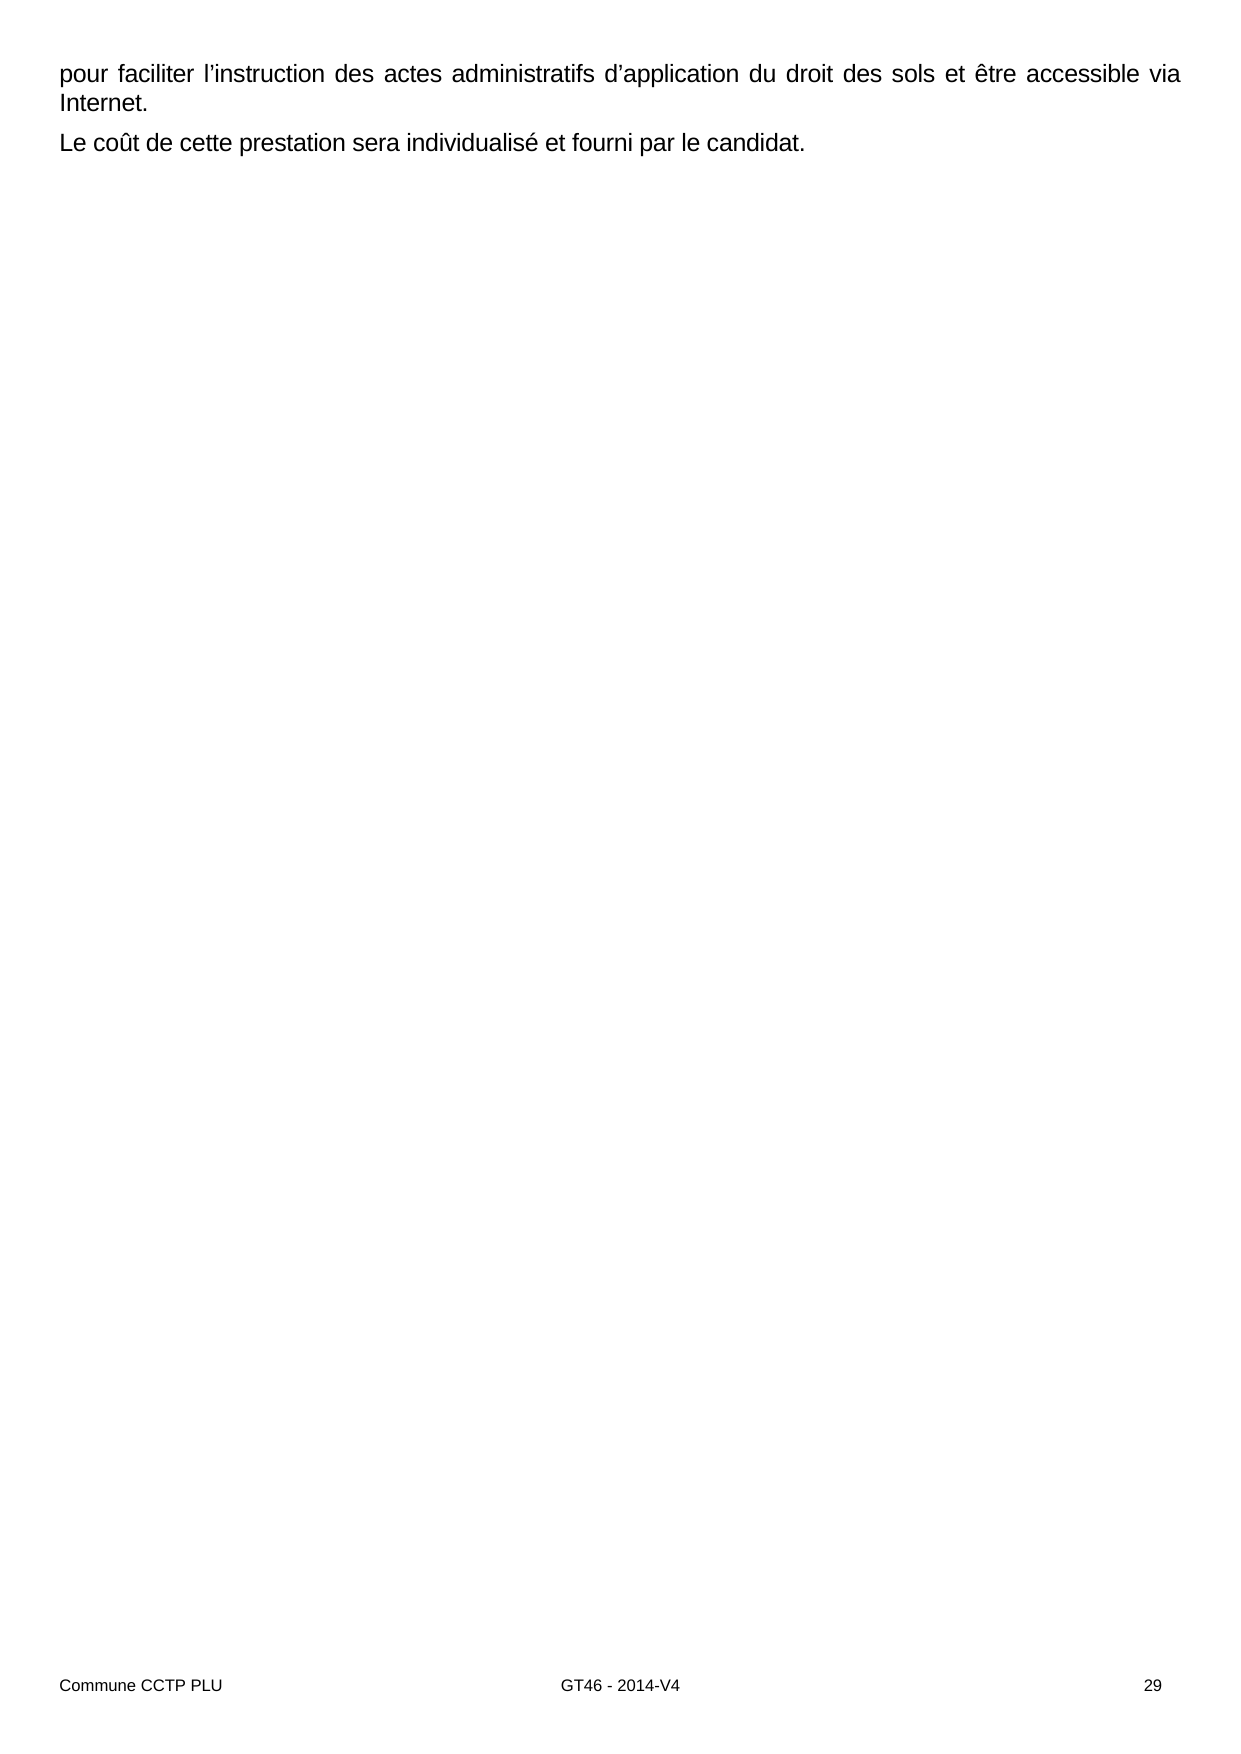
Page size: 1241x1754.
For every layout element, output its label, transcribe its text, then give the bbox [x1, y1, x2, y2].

text pour faciliter l’instruction des actes administratifs d’application du droit des sols et être accessible via Internet. [59, 59, 1181, 117]
text Le coût de cette prestation sera individualisé et fourni par le candidat. [59, 128, 1181, 157]
